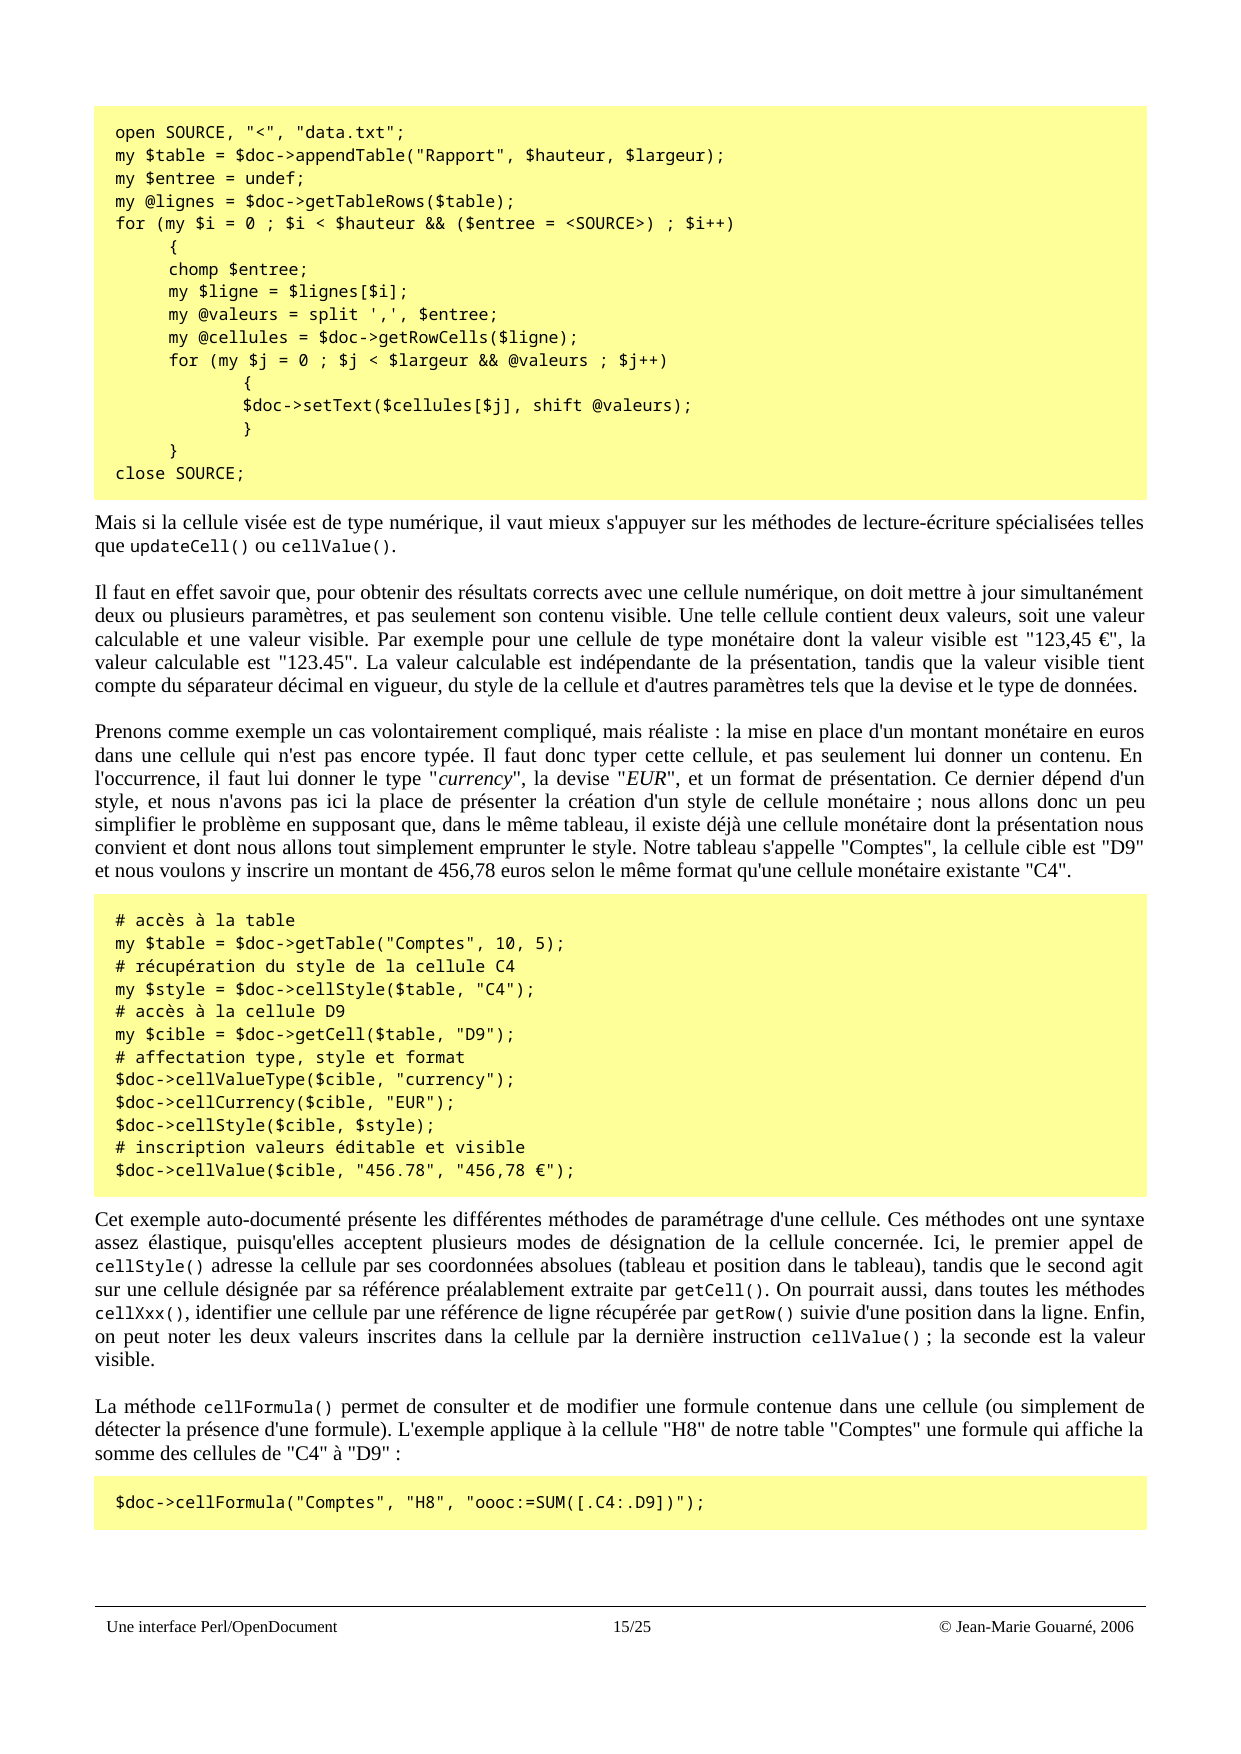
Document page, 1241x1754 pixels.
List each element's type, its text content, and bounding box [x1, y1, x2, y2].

text close SOURCE; [96, 447, 1146, 499]
text # affectation type, style et format [96, 1030, 1146, 1053]
text # inscription valeurs éditable et visible [96, 1121, 1146, 1144]
text my @lignes = $doc->getTableRows($table); [96, 174, 1146, 197]
text $doc->cellStyle($cible, $style); [96, 1098, 1146, 1121]
text Cet exemple auto-documenté présente les différentes méthodes de paramétrage d'une cellule. Ces méthodes ont une syntaxe assez élastique, puisqu'elles acceptent plusieurs modes de désignation de la cellule concernée. Ici, le premier appel de cellStyle() adresse la cellule par ses coordonnées absolues (tableau et position dans le tableau), tandis que le second agit sur une cellule désignée par sa référence préalablement extraite par getCell(). On pourrait aussi, dans toutes les méthodes cellXxx(), identifier une cellule par une référence de ligne récupérée par getRow() suivie d'une position dans la ligne. Enfin, on peut noter les deux valeurs inscrites dans la cellule par la dernière instruction cellValue() ; la seconde est la valeur visible. [94, 1208, 1146, 1371]
text { [587, 220, 593, 228]
text } [96, 401, 1146, 424]
text } [96, 424, 1146, 447]
text # récupération du style de la cellule C4 [96, 939, 1146, 962]
text $doc->cellFormula("Comptes", "H8", "oooc:=SUM([.C4:.D9])"); [96, 1477, 1146, 1529]
text La méthode cellFormula() permet de consulter et de modifier une formule contenue dans une cellule (ou simplement de détecter la présence d'une formule). L'exemple applique à la cellule "H8" de notre table "Comptes" une formule qui affiche la somme des cellules de "C4" à "D9" : [94, 1395, 1146, 1464]
text $doc->cellValue($cible, "456.78", "456,78 €"); [96, 1144, 1146, 1196]
text my $cible = $doc->getCell($table, "D9"); [96, 1008, 1146, 1030]
text { [127, 221, 133, 228]
text my $table = $doc->getTable("Comptes", 10, 5); [96, 917, 1146, 939]
text # accès à la table [96, 895, 1146, 917]
text chomp $entree; [96, 242, 1146, 265]
text for (my $j = 0 ; $j < $largeur && @valeurs ; $j++) [96, 333, 1146, 356]
text Prenons comme exemple un cas volontairement compliqué, mais réaliste : la mise en place d'un montant monétaire en euros dans une cellule qui n'est pas encore typée. Il faut donc typer cette cellule, et pas seulement lui donner un contenu. En l'occurrence, il faut lui donner le type "currency", la devise "EUR", et un format de présentation. Ce dernier dépend d'un style, et nous n'avons pas ici la place de présenter la création d'un style de cellule monétaire ; nous allons donc un peu simplifier le problème en supposant que, dans le même tableau, il existe déjà une cellule monétaire dont la présentation nous convient et dont nous allons tout simplement emprunter le style. Notre tableau s'appelle "Comptes", la cellule cible est "D9" et nous voulons y inscrire un montant de 456,78 euros selon le même format qu'une cellule monétaire existante "C4". [94, 720, 1146, 882]
text $doc->cellValueType($cible, "currency"); [96, 1053, 1146, 1076]
text { [96, 356, 1146, 379]
text $doc->cellCurrency($cible, "EUR"); [96, 1076, 1146, 1098]
text $doc->setText($cellules[$j], shift @valeurs); [96, 379, 1146, 401]
text my @cellules = $doc->getRowCells($ligne); [96, 311, 1146, 333]
text my $ligne = $lignes[$i]; [96, 265, 1146, 288]
text my $entree = undef; [96, 152, 1146, 174]
text for (my $i = 0 ; $i < $hauteur && ($entree = <SOURCE>) ; $i++) [96, 197, 1146, 220]
text # accès à la cellule D9 [96, 985, 1146, 1008]
text my @valeurs = split ',', $entree; [96, 288, 1146, 311]
text Mais si la cellule visée est de type numérique, il vaut mieux s'appuyer sur les méthodes de lecture-écriture spécialisées telles que updateCell() ou cellValue(). [94, 511, 1146, 558]
text my $style = $doc->cellStyle($table, "C4"); [96, 962, 1146, 985]
text { [96, 220, 1146, 242]
text Il faut en effet savoir que, pour obtenir des résultats corrects avec une cellule numérique, on doit mettre à jour simultanément deux ou plusieurs paramètres, et pas seulement son contenu visible. Une telle cellule contient deux valeurs, soit une valeur calculable et une valeur visible. Par exemple pour une cellule de type monétaire dont la valeur visible est "123,45 €", la valeur calculable est "123.45". La valeur calculable est indépendante de la présentation, tandis que la valeur visible tient compte du séparateur décimal en vigueur, du style de la cellule et d'autres paramètres tels que la devise et le type de données. [94, 581, 1146, 697]
text my $table = $doc->appendTable("Rapport", $hauteur, $largeur); [96, 129, 1146, 152]
text open SOURCE, "<", "data.txt"; [96, 107, 1146, 129]
